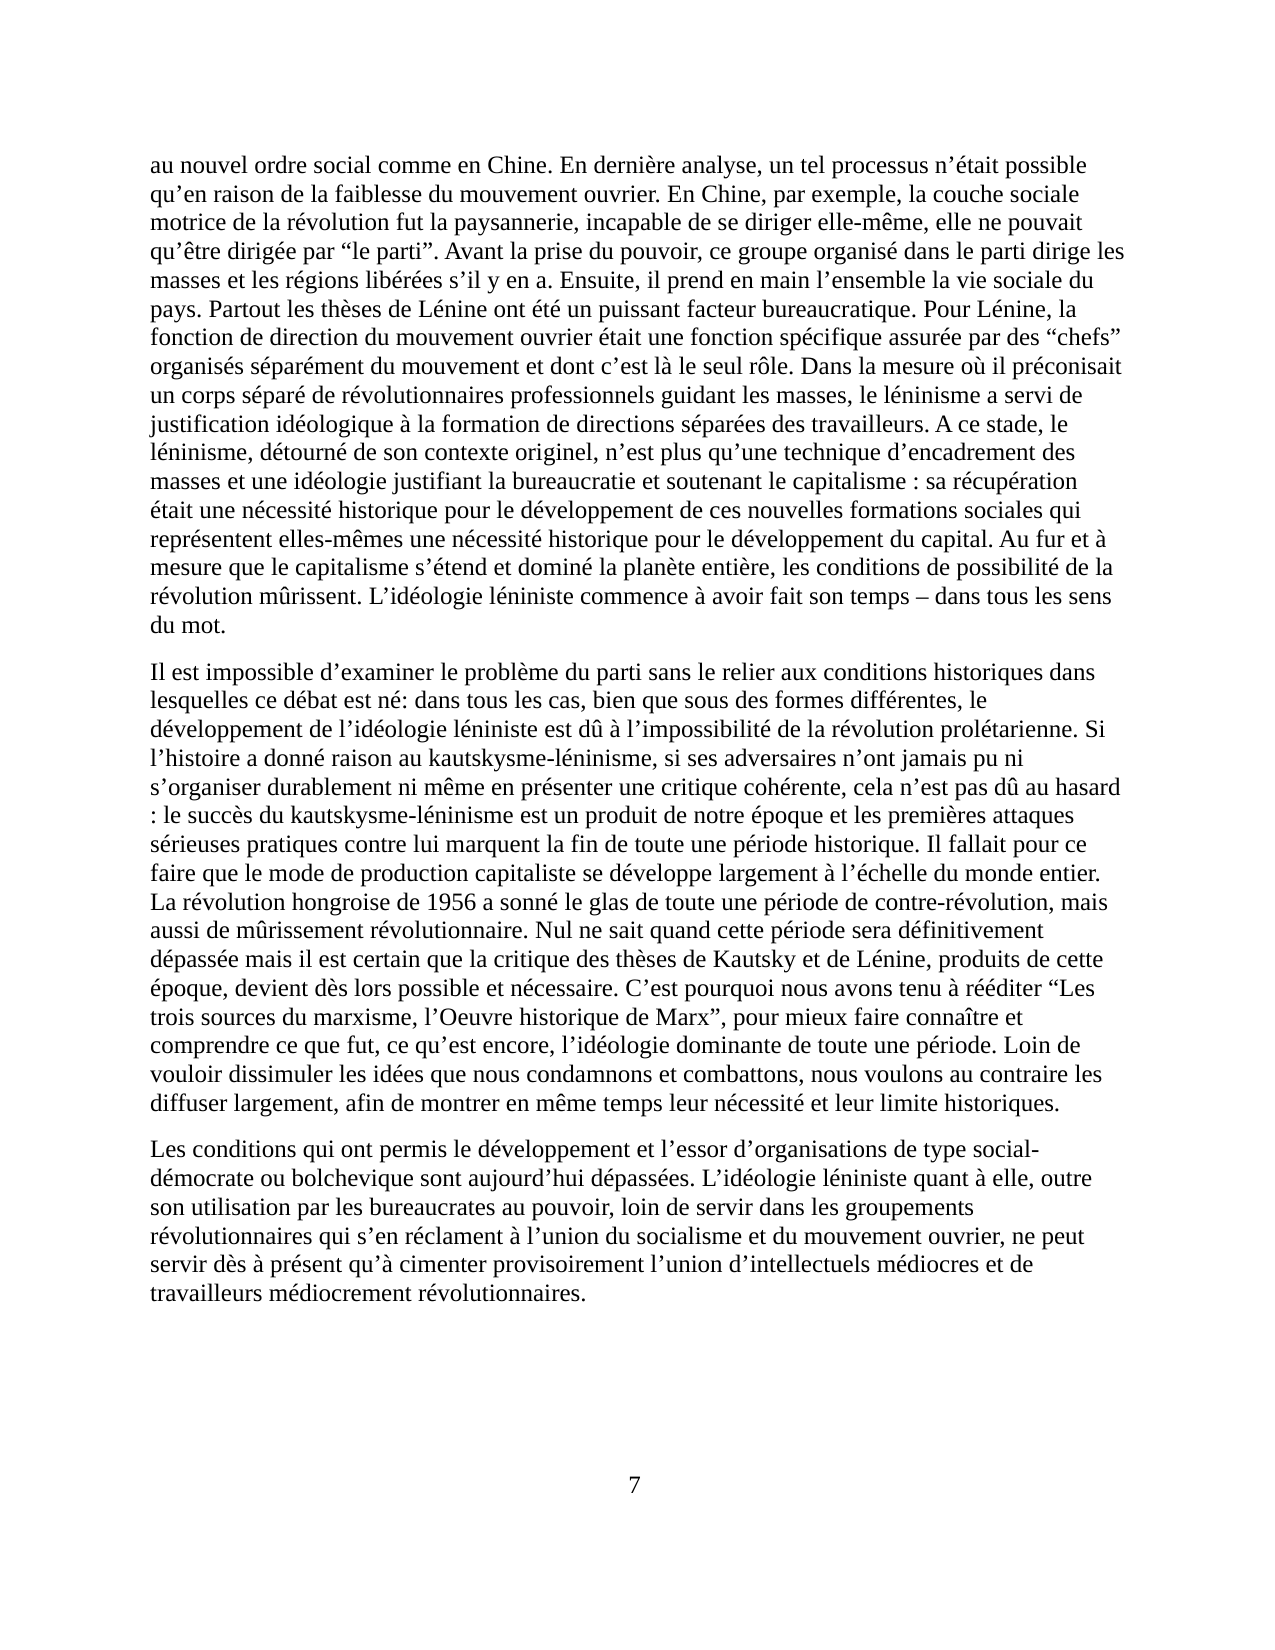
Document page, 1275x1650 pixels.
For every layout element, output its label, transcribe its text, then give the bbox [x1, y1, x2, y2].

text Il est impossible d’examiner le problème du parti sans le relier aux conditions historiques dans lesquelles ce débat est né: dans tous les cas, bien que sous des formes différentes, le développement de l’idéologie léniniste est dû à l’impossibilité de la révolution prolétarienne. Si l’histoire a donné raison au kautskysme-léninisme, si ses adversaires n’ont jamais pu ni s’organiser durablement ni même en présenter une critique cohérente, cela n’est pas dû au hasard : le succès du kautskysme-léninisme est un produit de notre époque et les premières attaques sérieuses pratiques contre lui marquent la fin de toute une période historique. Il fallait pour ce faire que le mode de production capitaliste se développe largement à l’échelle du monde entier. La révolution hongroise de 1956 a sonné le glas de toute une période de contre-révolution, mais aussi de mûrissement révolutionnaire. Nul ne sait quand cette période sera définitivement dépassée mais il est certain que la critique des thèses de Kautsky et de Lénine, produits de cette époque, devient dès lors possible et nécessaire. C’est pourquoi nous avons tenu à rééditer “Les trois sources du marxisme, l’Oeuvre historique de Marx”, pour mieux faire connaître et comprendre ce que fut, ce qu’est encore, l’idéologie dominante de toute une période. Loin de vouloir dissimuler les idées que nous condamnons et combattons, nous voulons au contraire les diffuser largement, afin de montrer en même temps leur nécessité et leur limite historiques. [150, 657, 1125, 1117]
text Les conditions qui ont permis le développement et l’essor d’organisations de type social-démocrate ou bolchevique sont aujourd’hui dépassées. L’idéologie léniniste quant à elle, outre son utilisation par les bureaucrates au pouvoir, loin de servir dans les groupements révolutionnaires qui s’en réclament à l’union du socialisme et du mouvement ouvrier, ne peut servir dès à présent qu’à cimenter provisoirement l’union d’intellectuels médiocres et de travailleurs médiocrement révolutionnaires. [150, 1134, 1125, 1307]
text au nouvel ordre social comme en Chine. En dernière analyse, un tel processus n’était possible qu’en raison de la faiblesse du mouvement ouvrier. En Chine, par exemple, la couche sociale motrice de la révolution fut la paysannerie, incapable de se diriger elle-même, elle ne pouvait qu’être dirigée par “le parti”. Avant la prise du pouvoir, ce groupe organisé dans le parti dirige les masses et les régions libérées s’il y en a. Ensuite, il prend en main l’ensemble la vie sociale du pays. Partout les thèses de Lénine ont été un puissant facteur bureaucratique. Pour Lénine, la fonction de direction du mouvement ouvrier était une fonction spécifique assurée par des “chefs” organisés séparément du mouvement et dont c’est là le seul rôle. Dans la mesure où il préconisait un corps séparé de révolutionnaires professionnels guidant les masses, le léninisme a servi de justification idéologique à la formation de directions séparées des travailleurs. A ce stade, le léninisme, détourné de son contexte originel, n’est plus qu’une technique d’encadrement des masses et une idéologie justifiant la bureaucratie et soutenant le capitalisme : sa récupération était une nécessité historique pour le développement de ces nouvelles formations sociales qui représentent elles-mêmes une nécessité historique pour le développement du capital. Au fur et à mesure que le capitalisme s’étend et dominé la planète entière, les conditions de possibilité de la révolution mûrissent. L’idéologie léniniste commence à avoir fait son temps – dans tous les sens du mot. [150, 150, 1125, 639]
